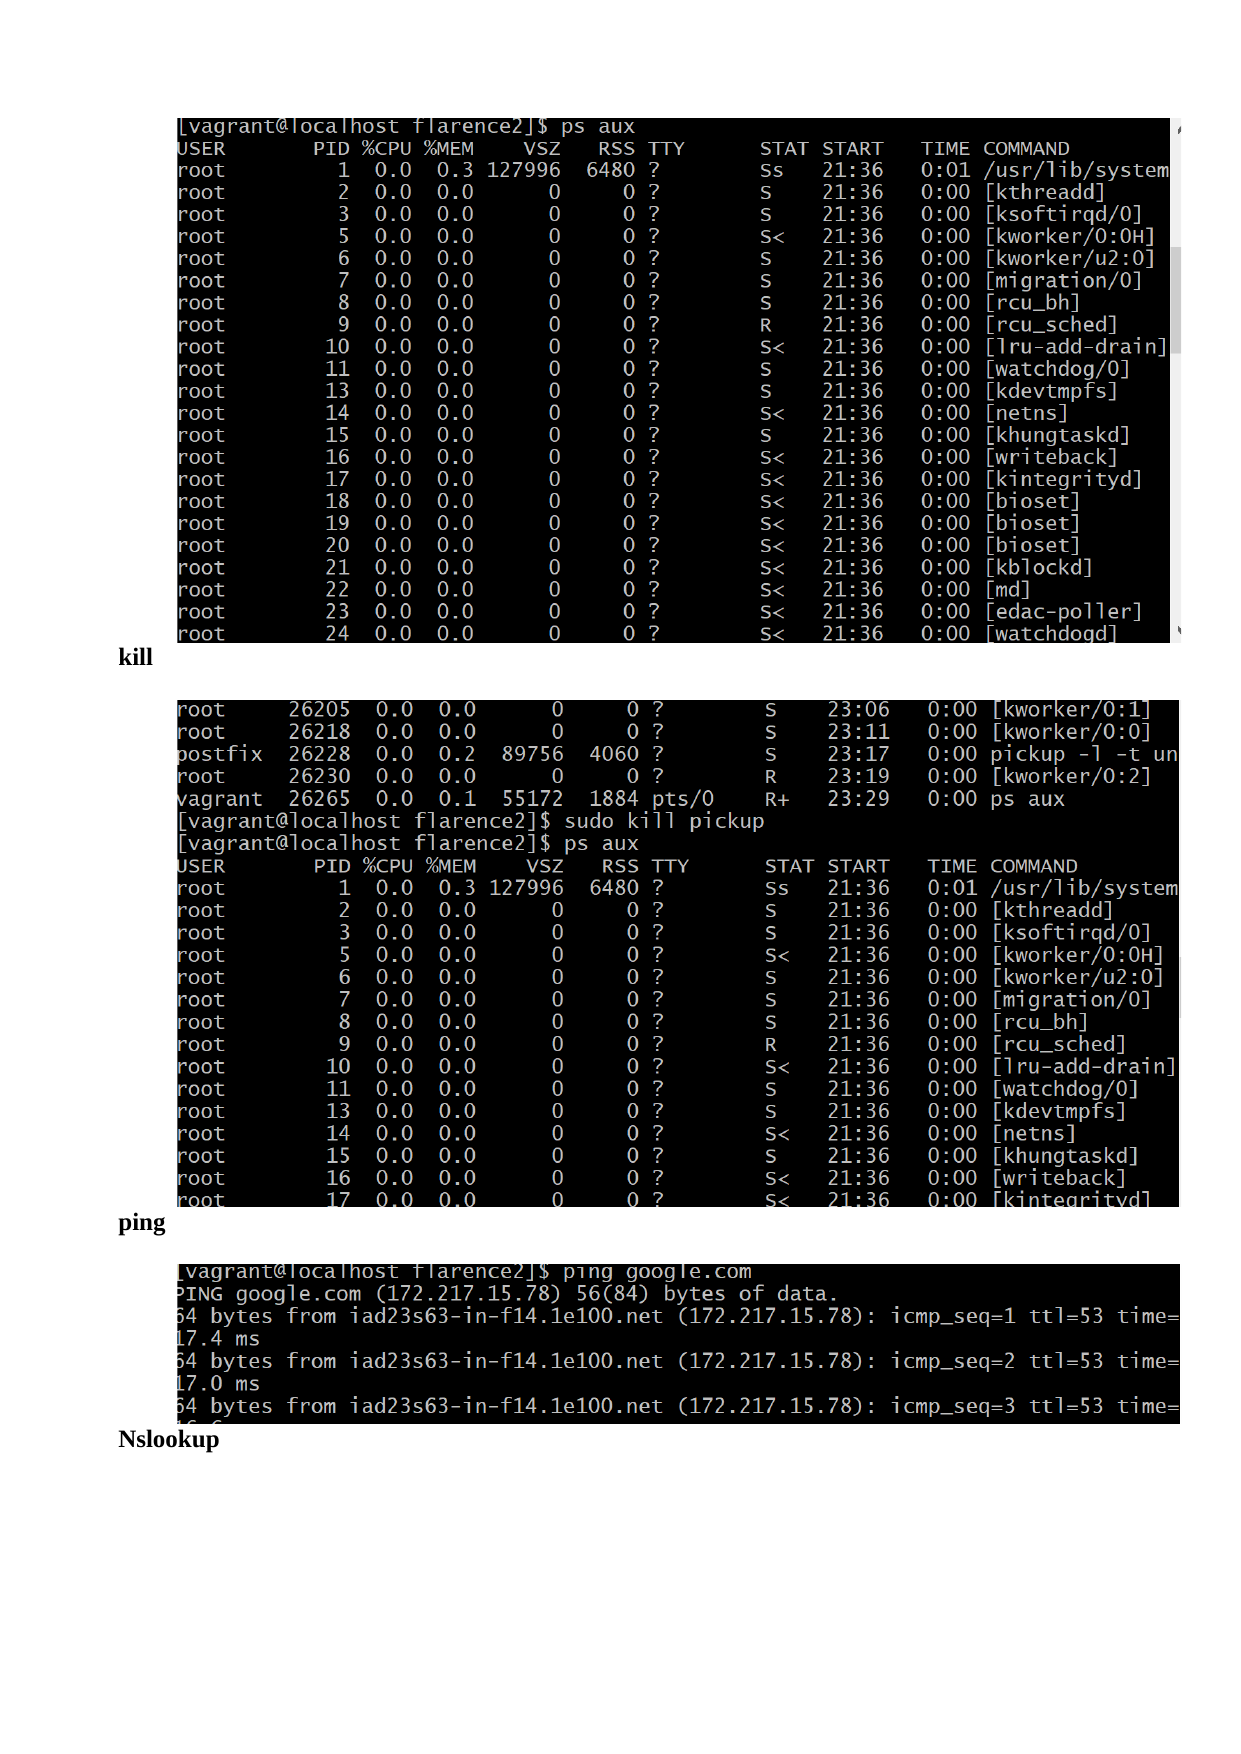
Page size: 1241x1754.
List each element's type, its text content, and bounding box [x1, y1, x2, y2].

subtitle Nslookup [118, 1424, 1122, 1453]
subtitle ping [118, 1207, 1122, 1235]
subtitle kill [118, 642, 1122, 671]
